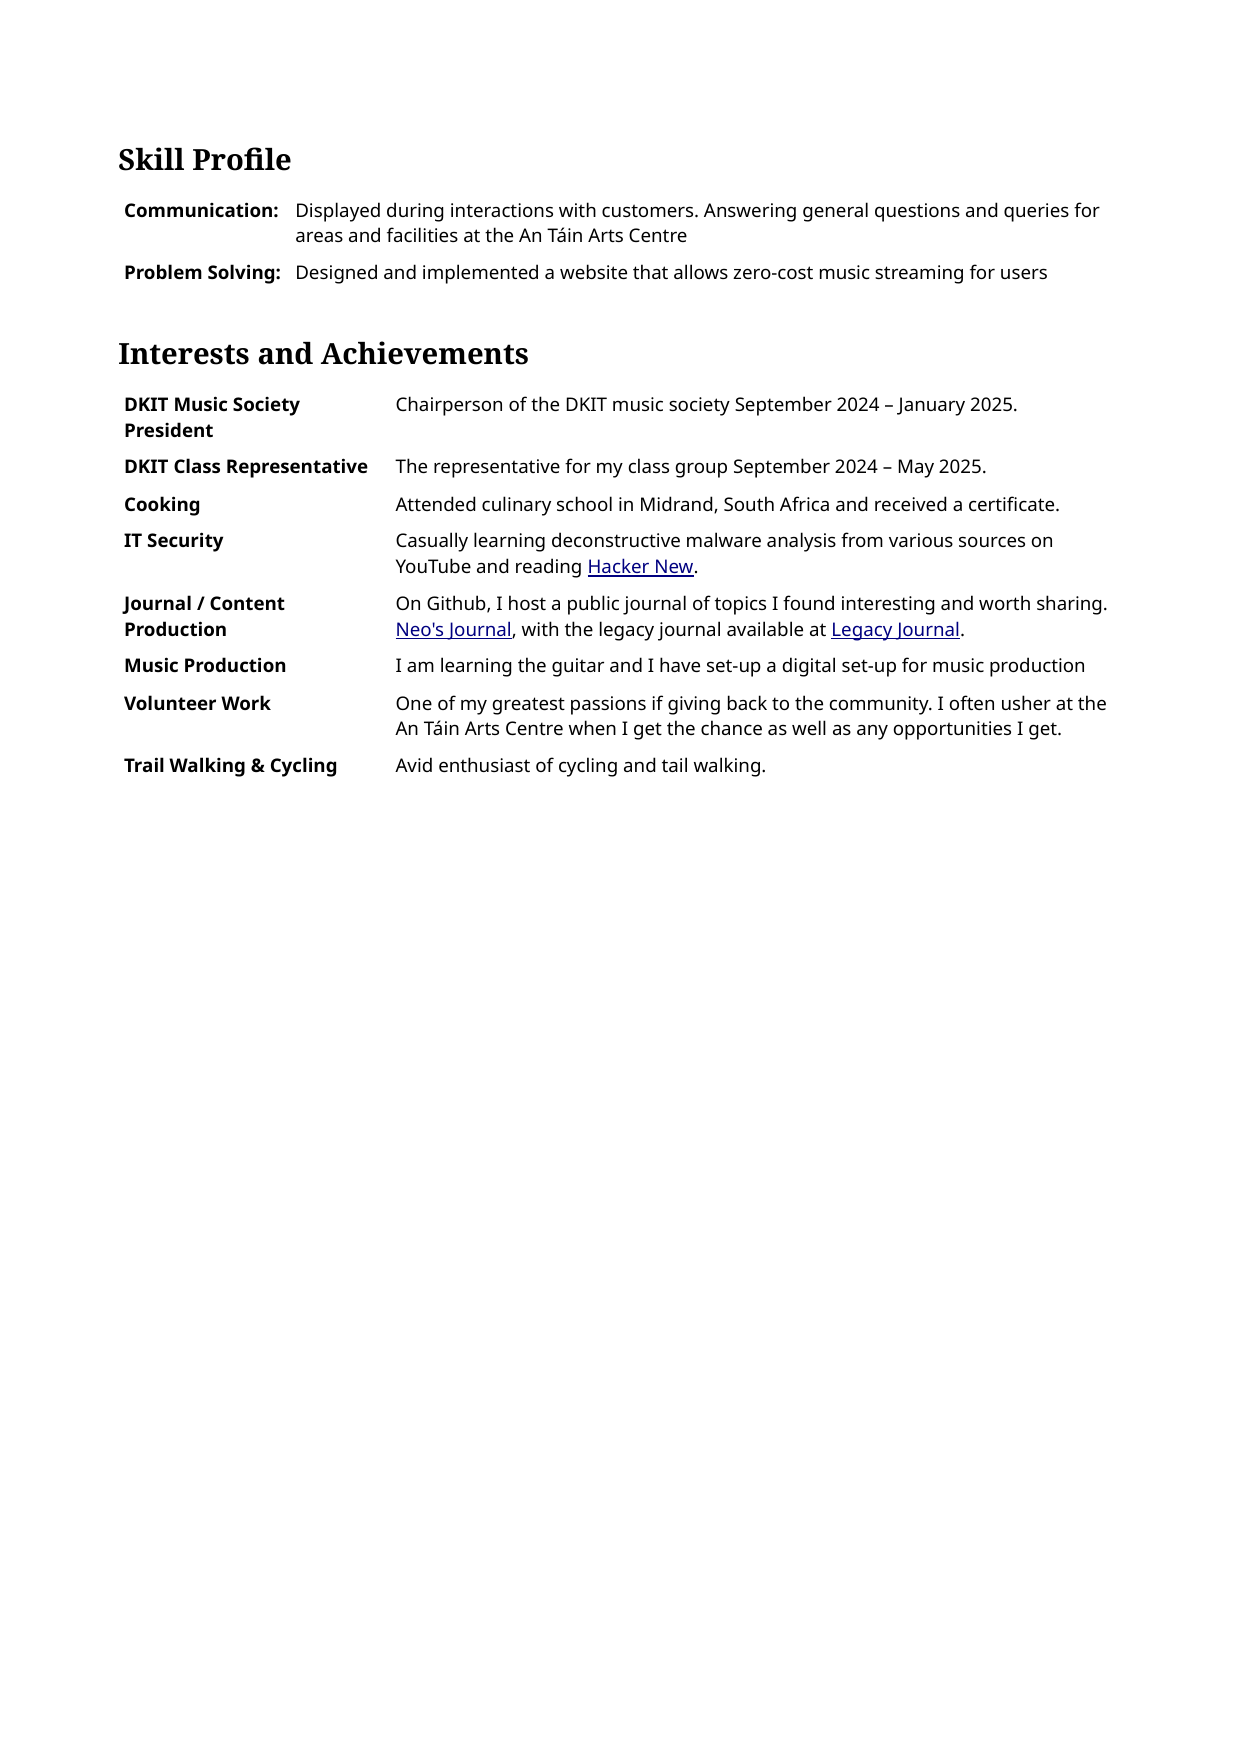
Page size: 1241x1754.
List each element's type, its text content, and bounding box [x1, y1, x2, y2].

table_cell Trail Walking & Cycling [118, 747, 390, 783]
table_cell Problem Solving: [118, 254, 289, 308]
table_header DKIT Music Society President [118, 386, 390, 448]
table_cell DKIT Class Representative [118, 448, 390, 485]
table_cell Avid enthusiast of cycling and tail walking. [390, 747, 1122, 783]
table_cell The representative for my class group September 2024 – May 2025. [390, 448, 1122, 485]
table_header Displayed during interactions with customers. Answering general questions and queries for areas and facilities at the An Táin Arts Centre [290, 191, 1122, 254]
table_header Communication: [118, 191, 289, 254]
table_cell Casually learning deconstructive malware analysis from various sources on YouTube and reading Hacker New. [390, 522, 1122, 584]
table_cell IT Security [118, 522, 390, 584]
table_cell I am learning the guitar and I have set-up a digital set-up for music production [390, 647, 1122, 684]
table_cell Music Production [118, 647, 390, 684]
table_cell Volunteer Work [118, 684, 390, 747]
subtitle Skill Profile [118, 139, 1122, 179]
table_cell Cooking [118, 485, 390, 522]
table_cell Designed and implemented a website that allows zero-cost music streaming for users [290, 254, 1122, 308]
table_cell On Github, I host a public journal of topics I found interesting and worth sharing. Neo's Journal, with the legacy journal available at Legacy Journal. [390, 585, 1122, 647]
table_cell Attended culinary school in Midrand, South Africa and received a certificate. [390, 485, 1122, 522]
table_header Chairperson of the DKIT music society September 2024 – January 2025. [390, 386, 1122, 448]
table_cell One of my greatest passions if giving back to the community. I often usher at the An Táin Arts Centre when I get the chance as well as any opportunities I get. [390, 684, 1122, 747]
table_cell Journal / Content Production [118, 585, 390, 647]
subtitle Interests and Achievements [118, 333, 1122, 373]
